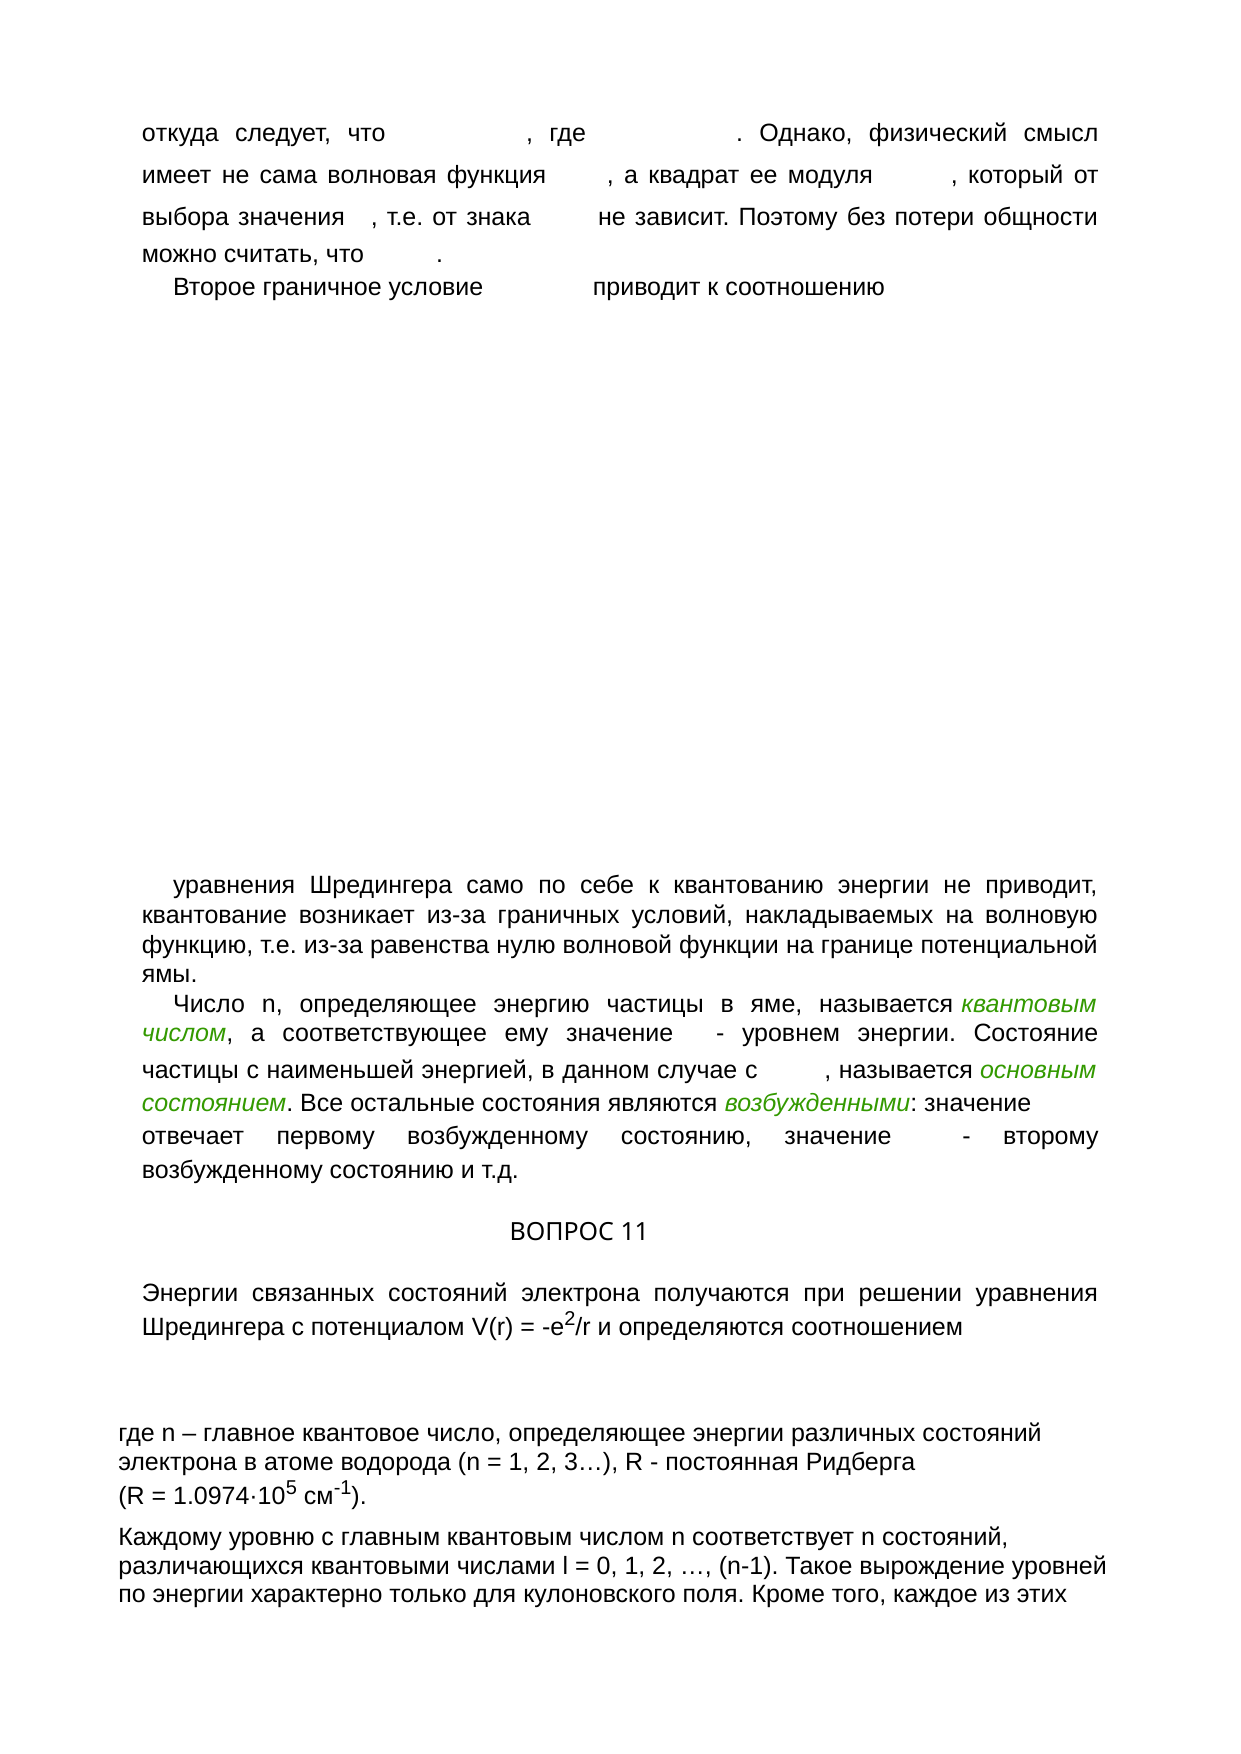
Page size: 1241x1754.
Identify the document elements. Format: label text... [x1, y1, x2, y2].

text откуда следует, что, где. Однако, физический смысл имеет не сама волновая функция , а квадрат ее модуля , который от выбора значения , т.е. от знака не зависит. Поэтому без потери общности можно считать, что . [142, 118, 1098, 272]
text ВОПРОС 11 [142, 1213, 1098, 1247]
text Энергии связанных состояний электрона получаются при решении уравнения Шредингера с потенциалом V(r) = -e2/r и определяются соотношением [142, 1277, 1098, 1340]
text где n – главное квантовое число, определяющее энергии различных состояний электрона в атоме водорода (n = 1, 2, 3…), R - постоянная Ридберга (R = 1.0974·105 см-1). [118, 1418, 1122, 1509]
text Второе граничное условие приводит к соотношению [142, 272, 1098, 309]
table_cell [315, 835, 925, 869]
text Каждому уровню с главным квантовым числом n соответствует n состояний, различающихся квантовыми числами l = 0, 1, 2, …, (n-1). Такое вырождение уровней по энергии характерно только для кулоновского поля. Кроме того, каждое из этих [118, 1522, 1122, 1608]
text Число n, определяющее энергию частицы в яме, называется квантовым числом, а соответствующее ему значение - уровнем энергии. Состояние частицы с наименьшей энергией, в данном случае с , называется основным состоянием. Все остальные состояния являются возбужденными: значение отвечает первому возбужденному состоянию, значение - второму возбужденному состоянию и т.д. [142, 988, 1098, 1183]
text уравнения Шредингера само по себе к квантованию энергии не приводит, квантование возникает из-за граничных условий, накладываемых на волновую функцию, т.е. из-за равенства нулю волновой функции на границе потенциальной ямы. [142, 869, 1098, 988]
table_header [315, 398, 925, 835]
